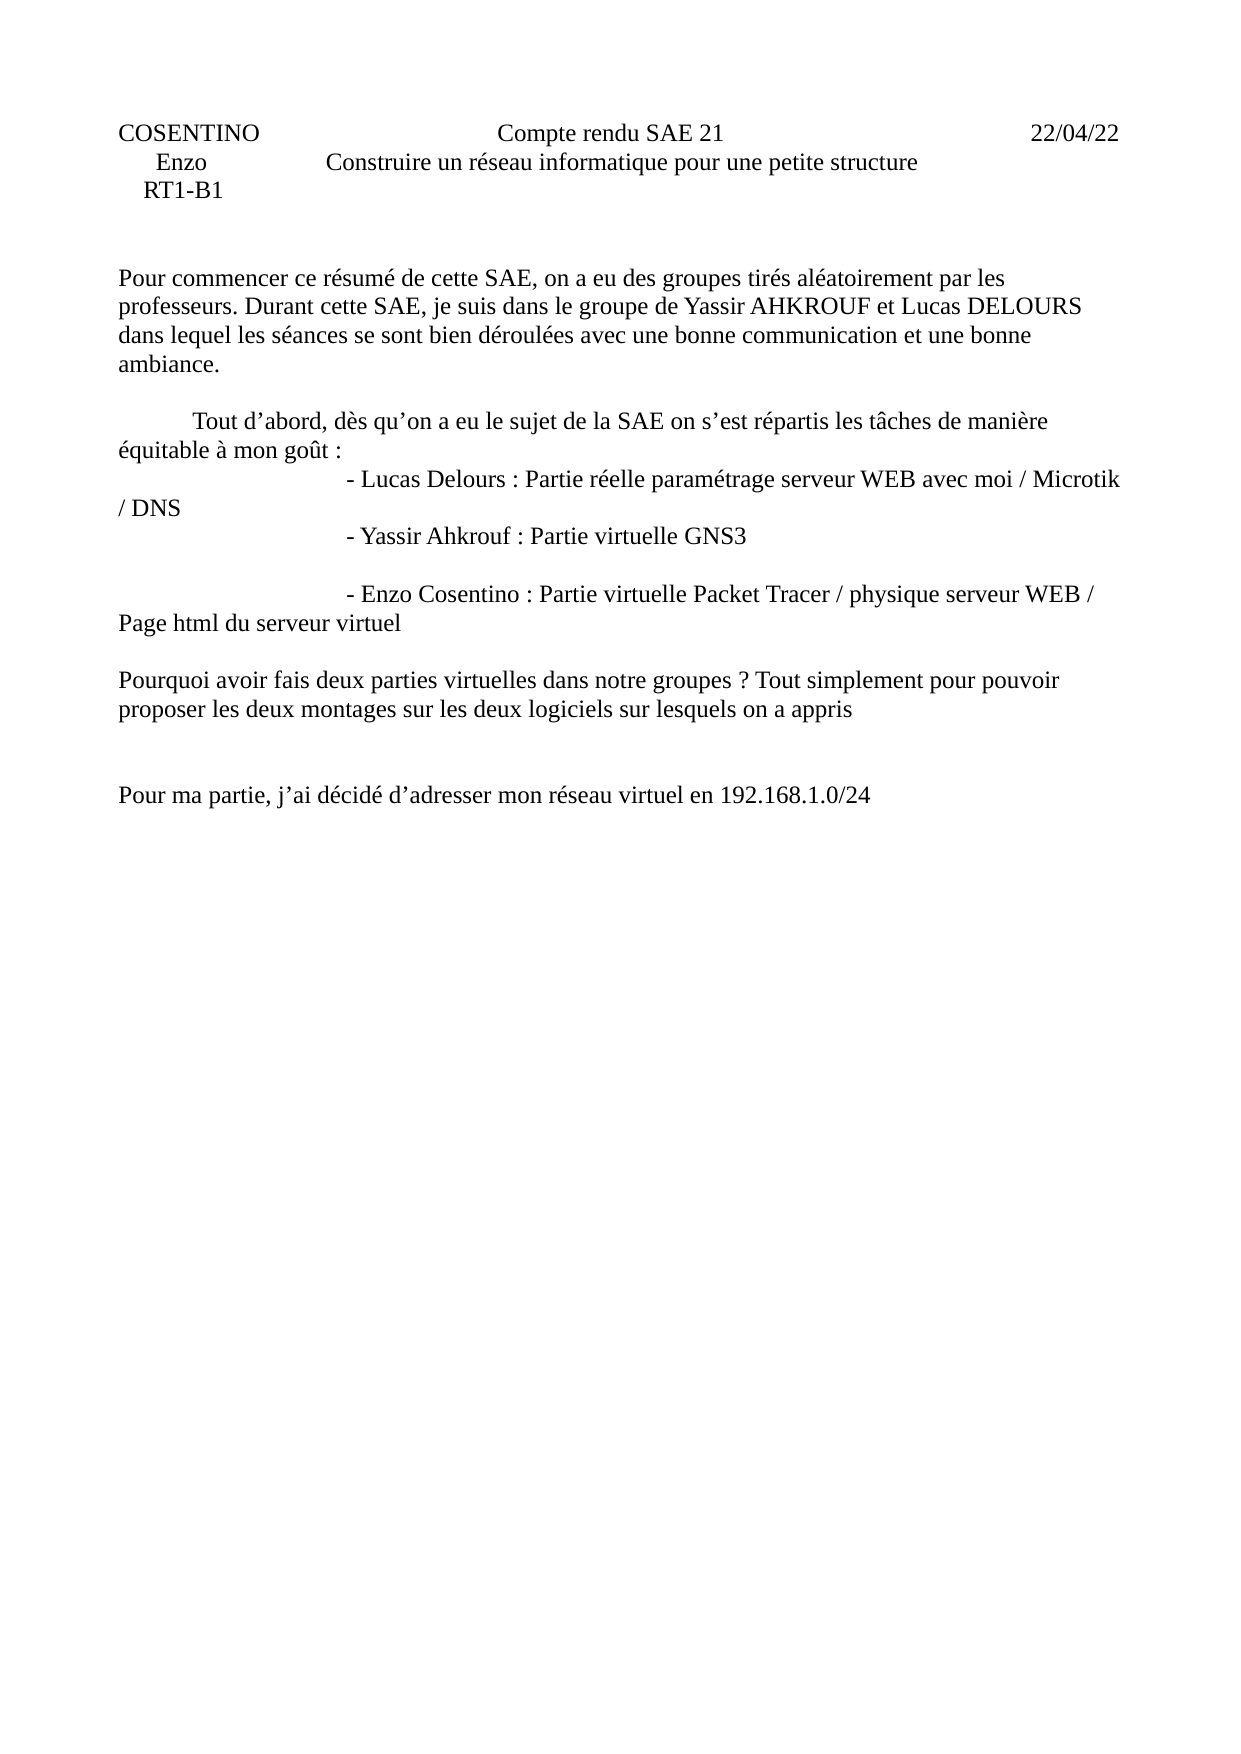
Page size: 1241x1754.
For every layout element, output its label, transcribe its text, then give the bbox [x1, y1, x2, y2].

text Pour commencer ce résumé de cette SAE, on a eu des groupes tirés aléatoirement par les professeurs. Durant cette SAE, je suis dans le groupe de Yassir AHKROUF et Lucas DELOURS dans lequel les séances se sont bien déroulées avec une bonne communication et une bonne ambiance. Tout d’abord, dès qu’on a eu le sujet de la SAE on s’est répartis les tâches de manière équitable à mon goût : - Lucas Delours : Partie réelle paramétrage serveur WEB avec moi / Microtik / DNS [118, 234, 1122, 521]
text - Enzo Cosentino : Partie virtuelle Packet Tracer / physique serveur WEB / Page html du serveur virtuel Pourquoi avoir fais deux parties virtuelles dans notre groupes ? Tout simplement pour pouvoir proposer les deux montages sur les deux logiciels sur lesquels on a appris Pour ma partie, j’ai décidé d’adresser mon réseau virtuel en 192.168.1.0/24 [118, 550, 1122, 809]
text - Yassir Ahkrouf : Partie virtuelle GNS3 [118, 521, 1122, 550]
